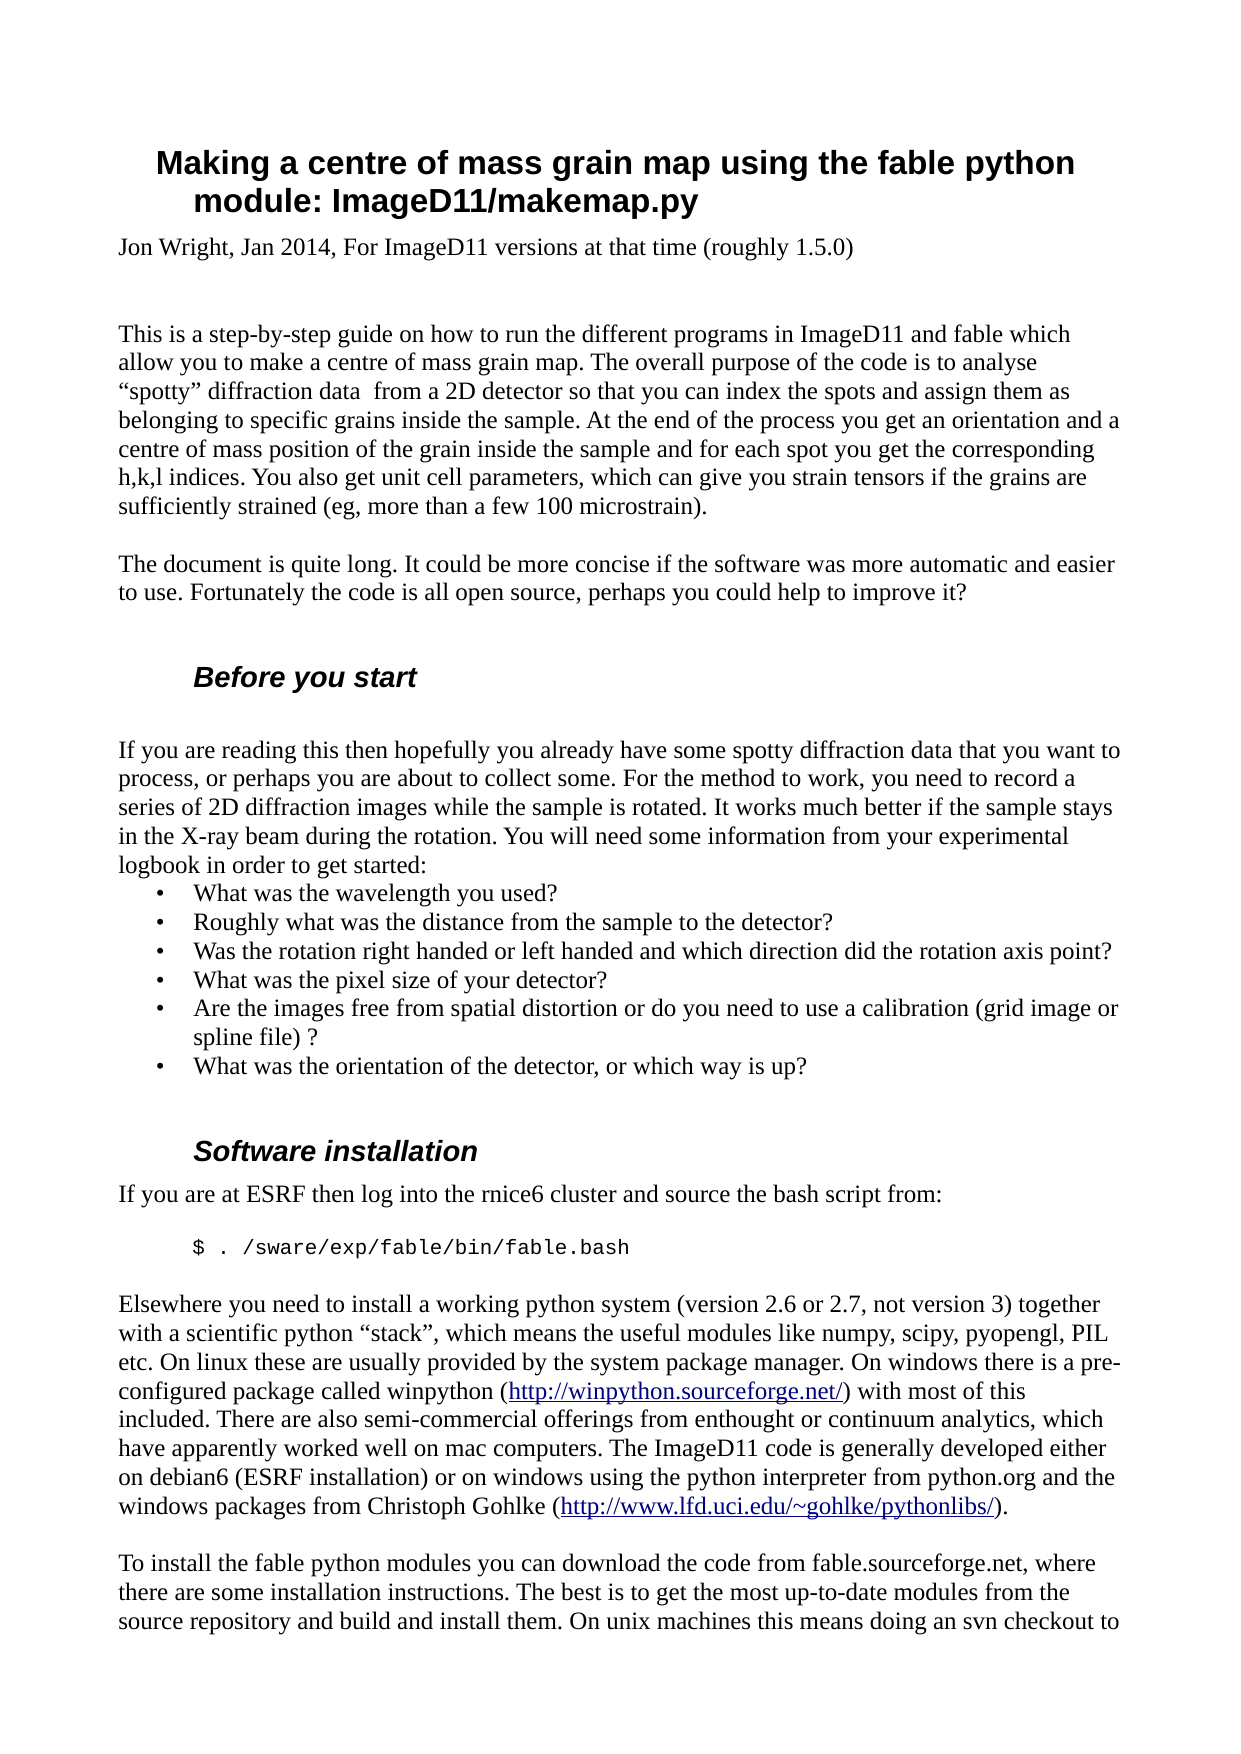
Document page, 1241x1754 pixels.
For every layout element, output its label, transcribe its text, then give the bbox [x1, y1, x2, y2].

text If you are reading this then hopefully you already have some spotty diffraction data that you want to process, or perhaps you are about to collect some. For the method to work, you need to record a series of 2D diffraction images while the sample is rotated. It works much better if the sample stays in the X-ray beam during the rotation. You will need some information from your experimental logbook in order to get started: [118, 735, 1122, 878]
list Was the rotation right handed or left handed and which direction did the rotation axis point? [156, 936, 1122, 965]
text $ . /sware/exp/fable/bin/fable.bash [118, 1237, 1122, 1261]
subtitle Software installation [193, 1133, 1122, 1167]
text Elsewhere you need to install a working python system (version 2.6 or 2.7, not version 3) together with a scientific python “stack”, which means the useful modules like numpy, scipy, pyopengl, PIL etc. On linux these are usually provided by the system package manager. On windows there is a pre-configured package called winpython (http://winpython.sourceforge.net/) with most of this included. There are also semi-commercial offerings from enthought or continuum analytics, which have apparently worked well on mac computers. The ImageD11 code is generally developed either on debian6 (ESRF installation) or on windows using the python interpreter from python.org and the windows packages from Christoph Gohlke (http://www.lfd.uci.edu/~gohlke/pythonlibs/). [118, 1289, 1122, 1519]
list Are the images free from spatial distortion or do you need to use a calibration (grid image or spline file) ? [156, 993, 1122, 1051]
list Roughly what was the distance from the sample to the detector? [156, 907, 1122, 936]
text To install the fable python modules you can download the code from fable.sourceforge.net, where there are some installation instructions. The best is to get the most up-to-date modules from the source repository and build and install them. On unix machines this means doing an svn checkout to [118, 1548, 1122, 1634]
list What was the pixel size of your detector? [156, 965, 1122, 993]
text Jon Wright, Jan 2014, For ImageD11 versions at that time (roughly 1.5.0) [118, 232, 1122, 261]
text This is a step-by-step guide on how to run the different programs in ImageD11 and fable which allow you to make a centre of mass grain map. The overall purpose of the code is to analyse “spotty” diffraction data from a 2D detector so that you can index the spots and assign them as belonging to specific grains inside the sample. At the end of the process you get an orientation and a centre of mass position of the grain inside the sample and for each spot you get the corresponding h,k,l indices. You also get unit cell parameters, which can give you strain tensors if the grains are sufficiently strained (eg, more than a few 100 microstrain). [118, 319, 1122, 520]
text If you are at ESRF then log into the rnice6 cluster and source the bash script from: [118, 1179, 1122, 1208]
text The document is quite long. It could be more concise if the software was more automatic and easier to use. Fortunately the code is all open source, perhaps you could help to improve it? [118, 549, 1122, 606]
list What was the wavelength you used? [156, 878, 1122, 907]
subtitle Making a centre of mass grain map using the fable python module: ImageD11/makemap.py [156, 143, 1122, 220]
list What was the orientation of the detector, or which way is up? [156, 1051, 1122, 1080]
subtitle Before you start [193, 660, 1122, 693]
